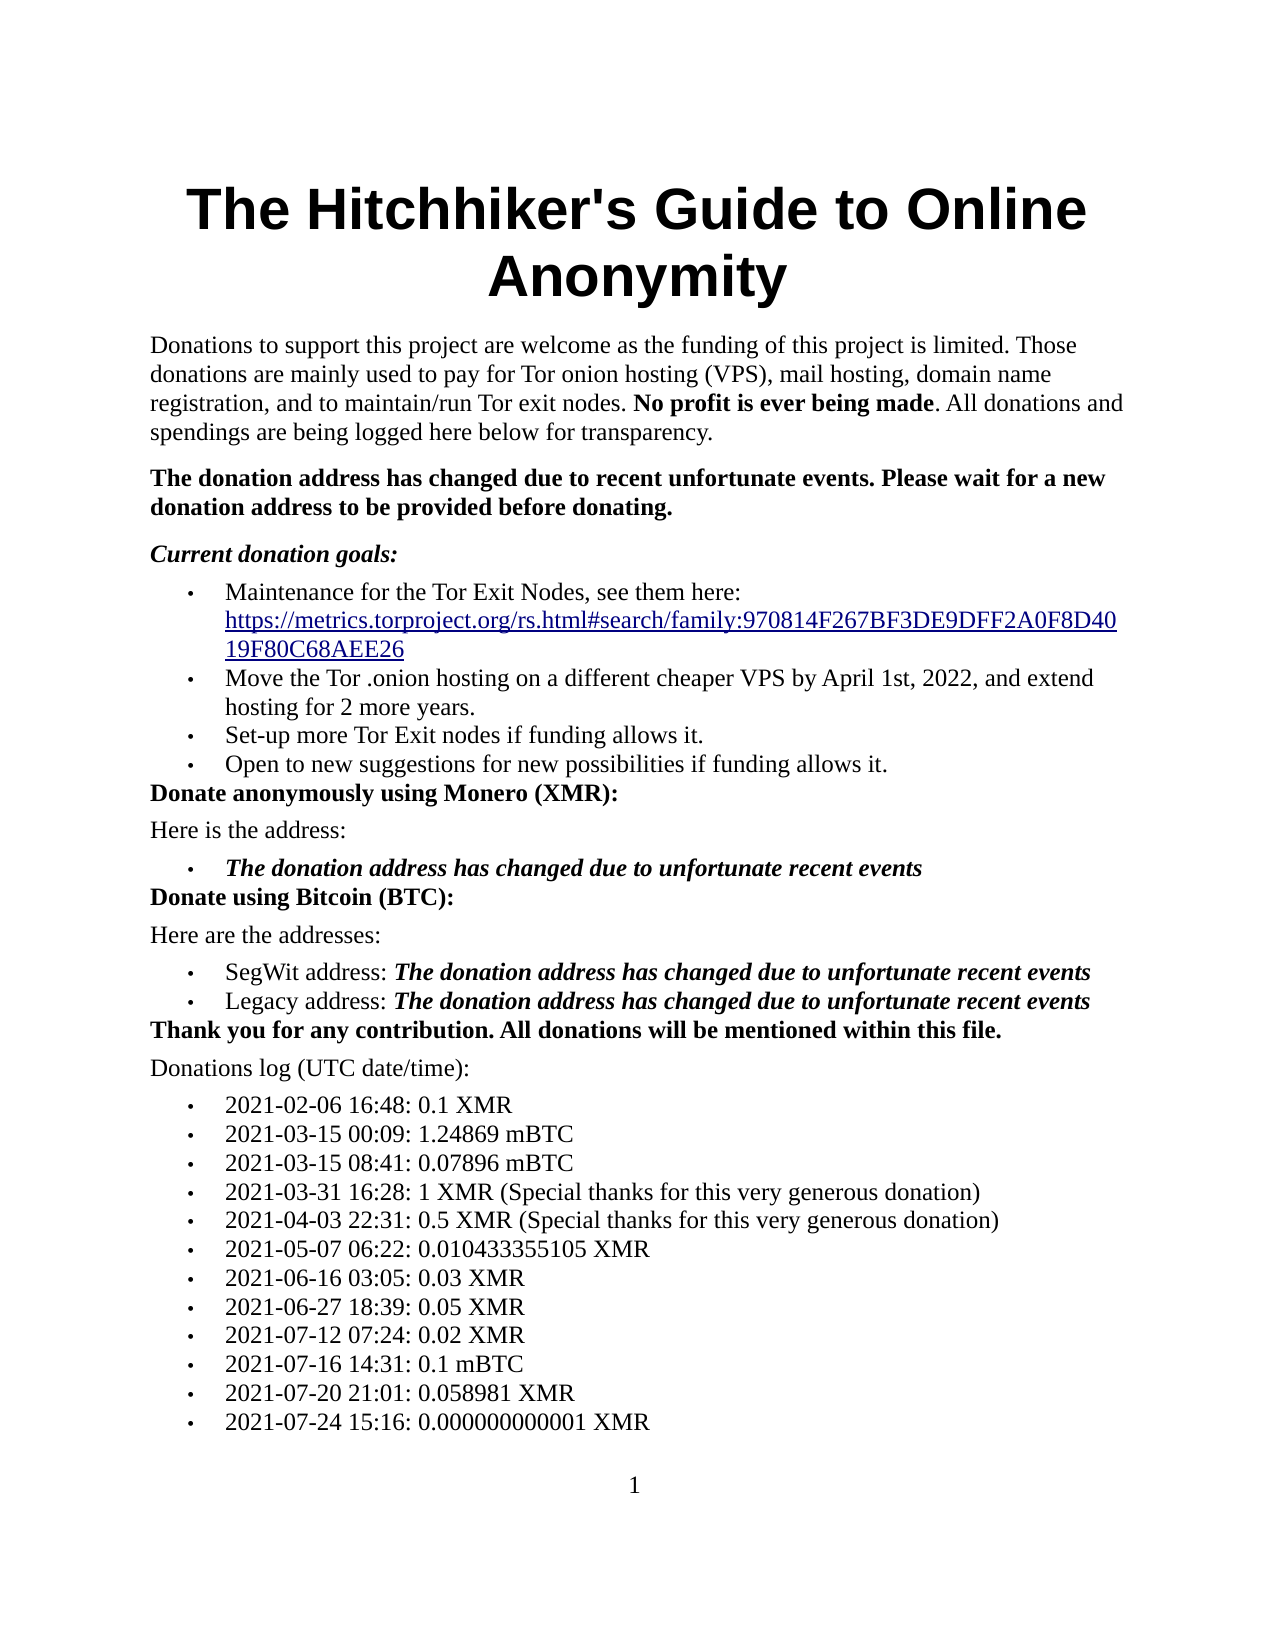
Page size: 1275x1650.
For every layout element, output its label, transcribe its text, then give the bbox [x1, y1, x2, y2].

list 2021-07-20 21:01: 0.058981 XMR [187, 1378, 1125, 1407]
list Move the Tor .onion hosting on a different cheaper VPS by April 1st, 2022, and extend hosting for 2 more years. [187, 663, 1125, 720]
list Maintenance for the Tor Exit Nodes, see them here: https://metrics.torproject.org/rs.html#search/family:970814F267BF3DE9DFF2A0F8D4019F80C68AEE26 [187, 577, 1125, 663]
list 2021-07-16 14:31: 0.1 mBTC [187, 1349, 1125, 1378]
list 2021-04-03 22:31: 0.5 XMR (Special thanks for this very generous donation) [187, 1205, 1125, 1234]
list The donation address has changed due to unfortunate recent events [187, 853, 1125, 882]
text Here are the addresses: [150, 920, 1125, 948]
list 2021-07-24 15:16: 0.000000000001 XMR [187, 1407, 1125, 1435]
list 2021-06-27 18:39: 0.05 XMR [187, 1292, 1125, 1320]
list Open to new suggestions for new possibilities if funding allows it. [187, 749, 1125, 778]
list Set-up more Tor Exit nodes if funding allows it. [187, 720, 1125, 749]
list 2021-03-31 16:28: 1 XMR (Special thanks for this very generous donation) [187, 1177, 1125, 1205]
list 2021-03-15 00:09: 1.24869 mBTC [187, 1119, 1125, 1148]
text Thank you for any contribution. All donations will be mentioned within this file. [150, 1015, 1125, 1044]
list 2021-03-15 08:41: 0.07896 mBTC [187, 1148, 1125, 1177]
list 2021-05-07 06:22: 0.010433355105 XMR [187, 1234, 1125, 1263]
list 2021-06-16 03:05: 0.03 XMR [187, 1263, 1125, 1292]
list 2021-07-12 07:24: 0.02 XMR [187, 1320, 1125, 1349]
list SegWit address: The donation address has changed due to unfortunate recent events [187, 957, 1125, 986]
title The Hitchhiker's Guide to Online Anonymity [150, 175, 1125, 309]
text Donations to support this project are welcome as the funding of this project is limited. Those donations are mainly used to pay for Tor onion hosting (VPS), mail hosting, domain name registration, and to maintain/run Tor exit nodes. No profit is ever being made. All donations and spendings are being logged here below for transparency. [150, 331, 1125, 446]
text Donations log (UTC date/time): [150, 1053, 1125, 1081]
text The donation address has changed due to recent unfortunate events. Please wait for a new donation address to be provided before donating. [150, 463, 1125, 521]
text Donate using Bitcoin (BTC): [150, 882, 1125, 911]
list 2021-02-06 16:48: 0.1 XMR [187, 1090, 1125, 1119]
list Legacy address: The donation address has changed due to unfortunate recent events [187, 986, 1125, 1015]
text Here is the address: [150, 816, 1125, 844]
text Donate anonymously using Monero (XMR): [150, 778, 1125, 807]
text Current donation goals: [150, 539, 1125, 568]
